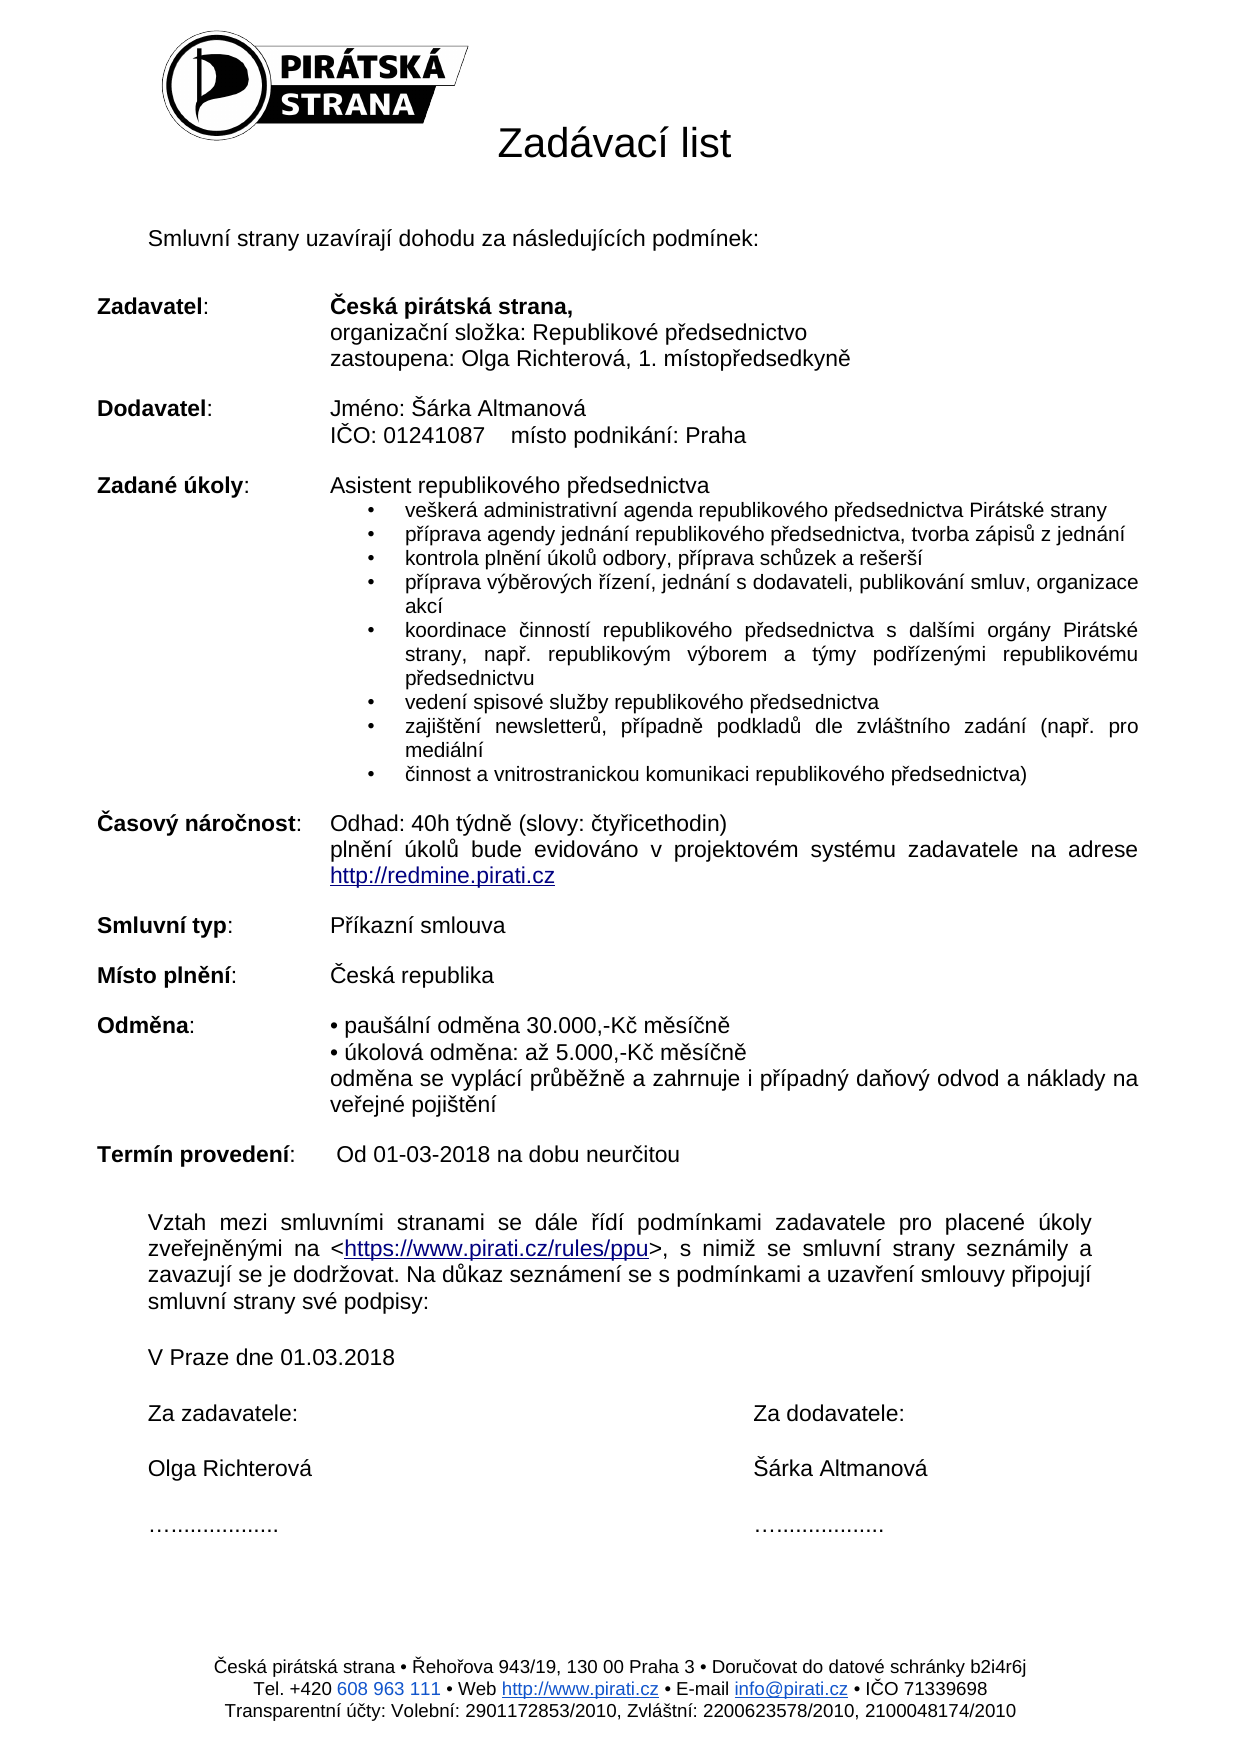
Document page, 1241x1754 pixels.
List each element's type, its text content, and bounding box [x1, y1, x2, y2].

table_cell Zadané úkoly: [97, 460, 330, 798]
table_cell Odhad: 40h týdně (slovy: čtyřicethodin) plnění úkolů bude evidováno v projektovém systému zadavatele na adrese http://redmine.pirati.cz [330, 798, 1139, 901]
table_cell Dodavatel: [97, 384, 330, 460]
table_cell Časový náročnost: [97, 798, 330, 901]
subtitle Zadávací list [148, 118, 1093, 166]
text Olga Richterová Šárka Altmanová [148, 1455, 1093, 1482]
table_cell • paušální odměna 30.000,-Kč měsíčně • úkolová odměna: až 5.000,-Kč měsíčně odměna se vyplácí průběžně a zahrnuje i případný daňový odvod a náklady na veřejné pojištění [330, 1000, 1139, 1129]
table_cell Odměna: [97, 1000, 330, 1129]
picture [147, 16, 483, 155]
table_cell Od 01-03-2018 na dobu neurčitou [330, 1129, 1139, 1179]
table_cell Asistent republikového předsednictva veškerá administrativní agenda republikového předsednictva Pirátské strany příprava agendy jednání republikového předsednictva, tvorba zápisů z jednání kontrola plnění úkolů odbory, příprava schůzek a rešerší příprava výběrových řízení, jednání s dodavateli, publikování smluv, organizace akcí koordinace činností republikového předsednictva s dalšími orgány Pirátské strany, např. republikovým výborem a týmy podřízenými republikovému předsednictvu vedení spisové služby republikového předsednictva zajištění newsletterů, případně podkladů dle zvláštního zadání (např. pro mediální činnost a vnitrostranickou komunikaci republikového předsednictva) [330, 460, 1139, 798]
table_cell Smluvní typ: [97, 901, 330, 951]
table_cell Příkazní smlouva [330, 901, 1139, 951]
text Za zadavatele: Za dodavatele: [148, 1399, 1093, 1426]
text V Praze dne 01.03.2018 [148, 1344, 1093, 1370]
text Vztah mezi smluvními stranami se dále řídí podmínkami zadavatele pro placené úkoly zveřejněnými na <https://www.pirati.cz/rules/ppu>, s nimiž se smluvní strany seznámily a zavazují se je dodržovat. Na důkaz seznámení se s podmínkami a uzavření smlouvy připojují smluvní strany své podpisy: [148, 1209, 1093, 1314]
table_header Česká pirátská strana, organizační složka: Republikové předsednictvo zastoupena: Olga Richterová, 1. místopředsedkyně [330, 281, 1139, 383]
table_cell Termín provedení: [97, 1129, 330, 1179]
text Smluvní strany uzavírají dohodu za následujících podmínek: [148, 225, 1093, 251]
table_cell Česká republika [330, 951, 1139, 1000]
text …................. …................. [148, 1511, 1093, 1537]
table_cell Jméno: Šárka Altmanová IČO: 01241087 místo podnikání: Praha [330, 384, 1139, 460]
table_header Zadavatel: [97, 281, 330, 383]
table_cell Místo plnění: [97, 951, 330, 1000]
